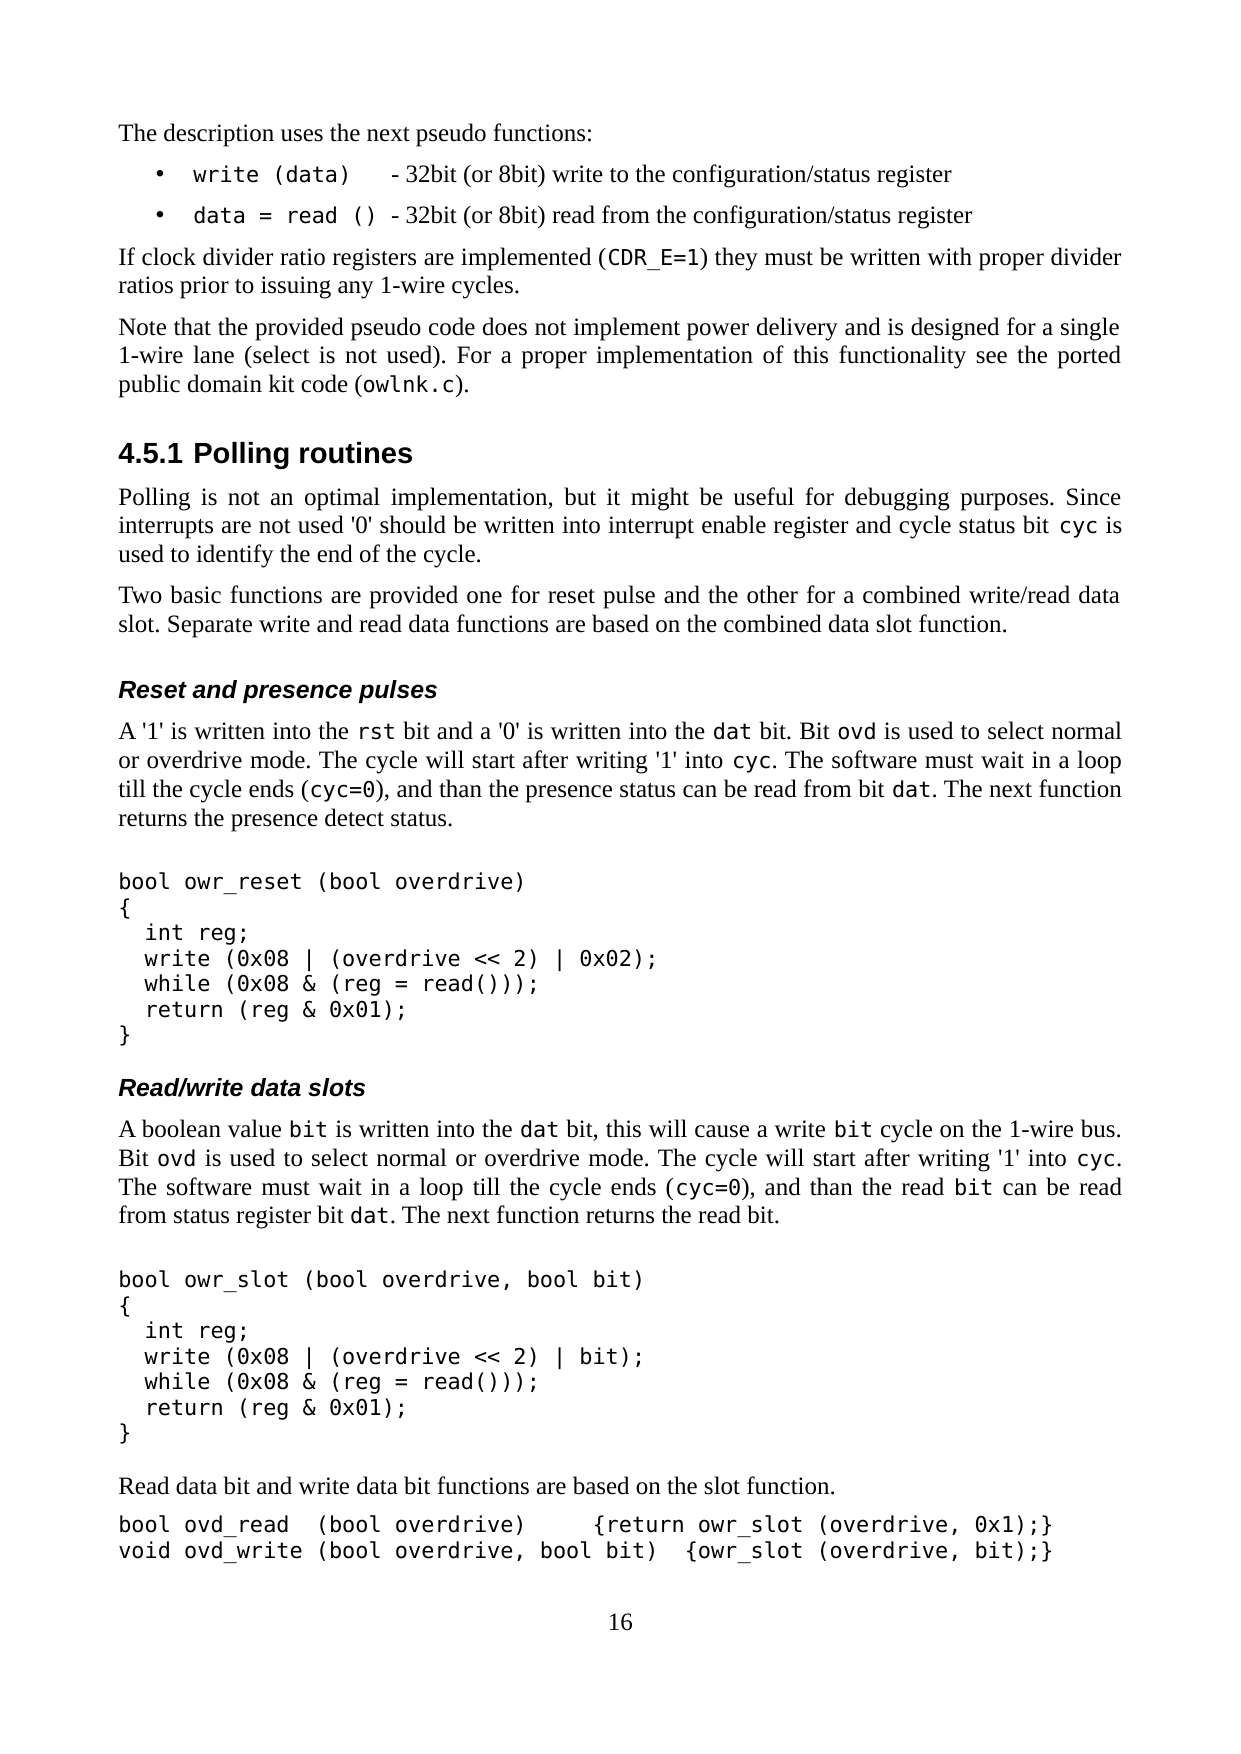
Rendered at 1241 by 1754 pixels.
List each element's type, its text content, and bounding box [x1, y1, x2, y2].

text If clock divider ratio registers are implemented (CDR_E=1) they must be written with proper divider ratios prior to issuing any 1-wire cycles. [118, 242, 1122, 299]
text Polling is not an optimal implementation, but it might be useful for debugging purposes. Since interrupts are not used '0' should be written into interrupt enable register and cycle status bit cyc is used to identify the end of the cycle. [118, 482, 1122, 568]
text int reg; [118, 921, 1122, 946]
text A '1' is written into the rst bit and a '0' is written into the dat bit. Bit ovd is used to select normal or overdrive mode. The cycle will start after writing '1' into cyc. The software must wait in a loop till the cycle ends (cyc=0), and than the presence status can be read from bit dat. The next function returns the presence detect status. [118, 716, 1122, 831]
text Note that the provided pseudo code does not implement power delivery and is designed for a single 1-wire lane (select is not used). For a proper implementation of this functionality see the ported public domain kit code (owlnk.c). [118, 312, 1122, 398]
list data = read () - 32bit (or 8bit) read from the configuration/status register [156, 201, 1122, 229]
subtitle Polling routines [118, 436, 1122, 469]
text return (reg & 0x01); [118, 1395, 1122, 1420]
text write (0x08 | (overdrive << 2) | 0x02); [118, 946, 1122, 972]
subtitle Read/write data slots [118, 1073, 1122, 1102]
text Read data bit and write data bit functions are based on the slot function. [118, 1471, 1122, 1500]
text Two basic functions are provided one for reset pulse and the other for a combined write/read data slot. Separate write and read data functions are based on the combined data slot function. [118, 580, 1122, 638]
text The description uses the next pseudo functions: [118, 118, 1122, 147]
text bool owr_reset (bool overdrive) [118, 869, 1122, 895]
text } [118, 1420, 1122, 1446]
text bool ovd_read (bool overdrive) {return owr_slot (overdrive, 0x1);} [118, 1513, 1122, 1538]
text } [118, 1023, 1122, 1048]
list write (data) - 32bit (or 8bit) write to the configuration/status register [156, 159, 1122, 188]
text write (0x08 | (overdrive << 2) | bit); [118, 1344, 1122, 1369]
text while (0x08 & (reg = read())); [118, 972, 1122, 997]
subtitle Reset and presence pulses [118, 675, 1122, 704]
text void ovd_write (bool overdrive, bool bit) {owr_slot (overdrive, bit);} [118, 1538, 1122, 1564]
text bool owr_slot (bool overdrive, bool bit) [118, 1267, 1122, 1293]
text A boolean value bit is written into the dat bit, this will cause a write bit cycle on the 1-wire bus. Bit ovd is used to select normal or overdrive mode. The cycle will start after writing '1' into cyc. The software must wait in a loop till the cycle ends (cyc=0), and than the read bit can be read from status register bit dat. The next function returns the read bit. [118, 1114, 1122, 1229]
text { [118, 895, 1122, 921]
text while (0x08 & (reg = read())); [118, 1369, 1122, 1395]
text int reg; [118, 1318, 1122, 1344]
text return (reg & 0x01); [118, 997, 1122, 1023]
text { [118, 1293, 1122, 1318]
